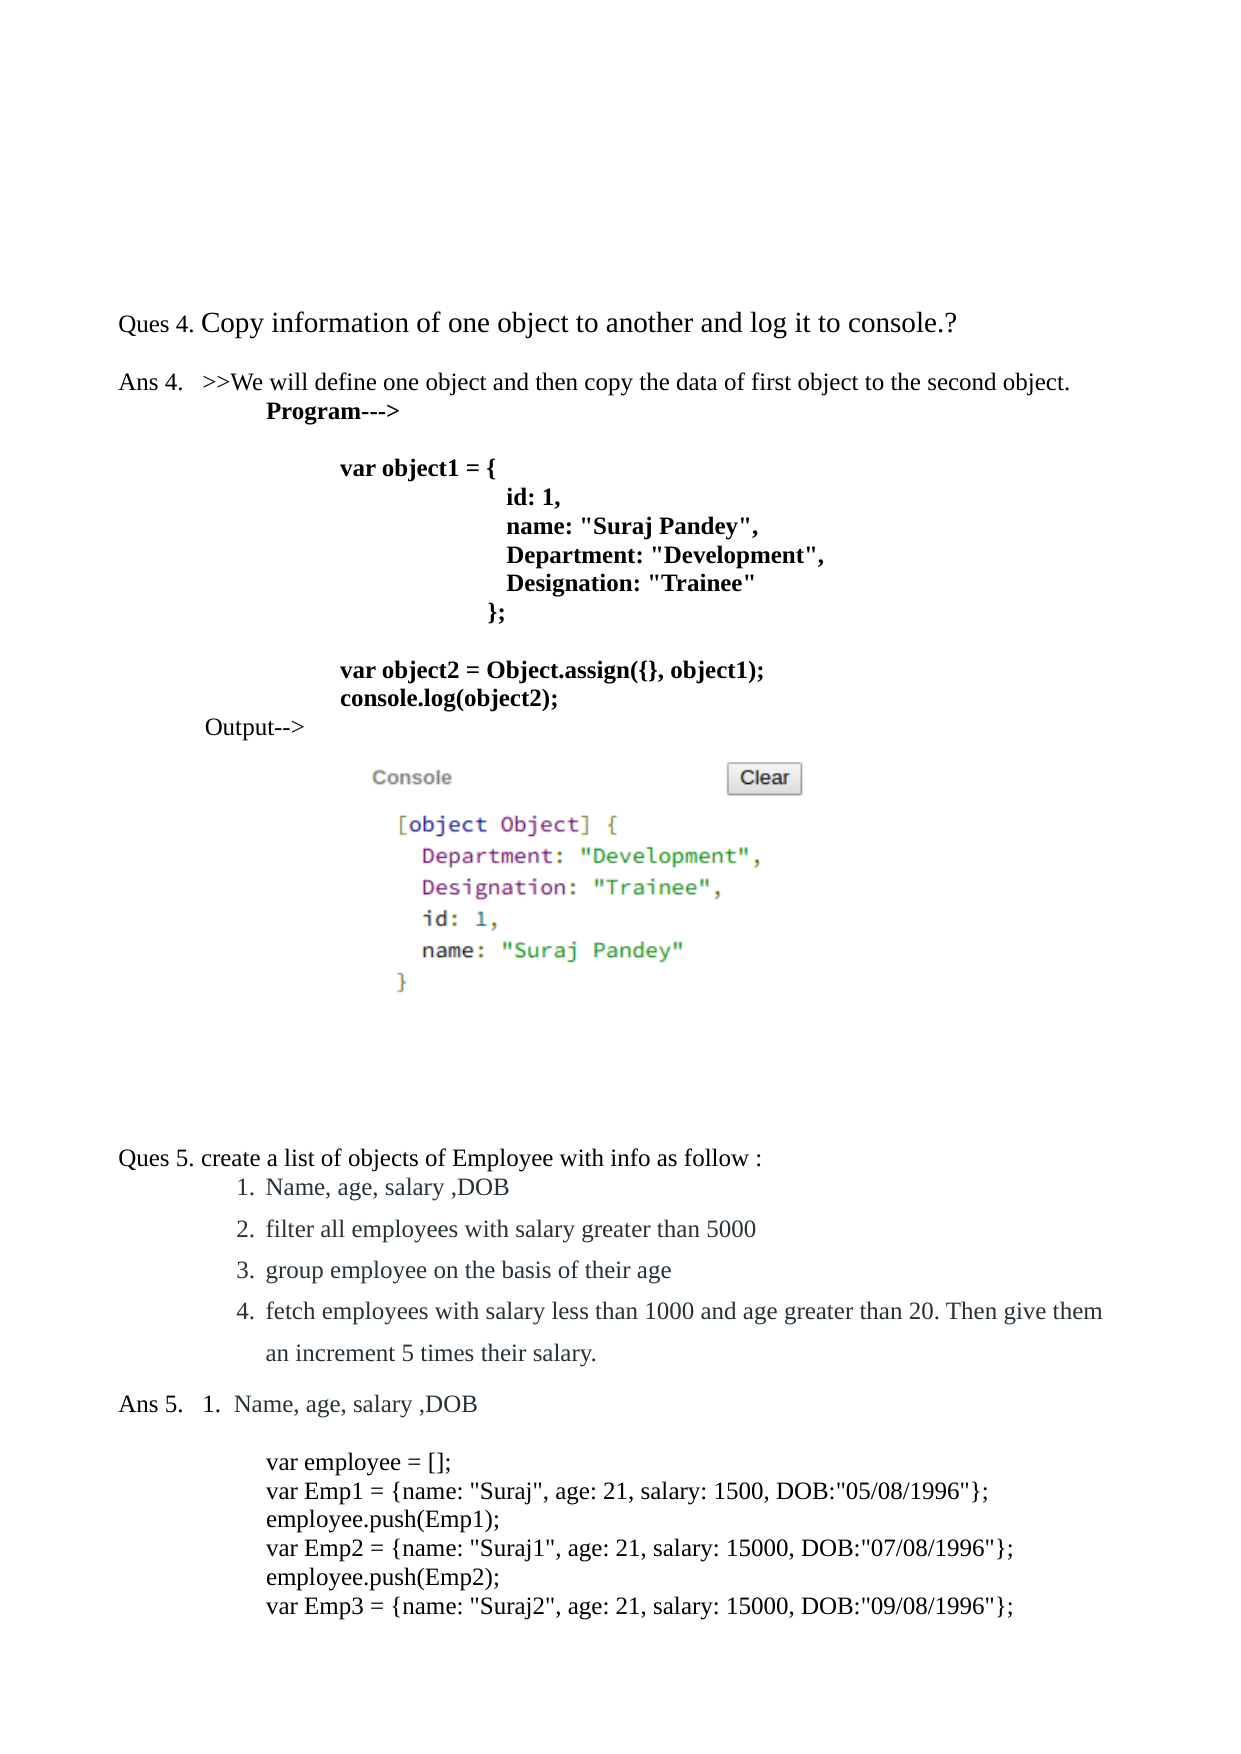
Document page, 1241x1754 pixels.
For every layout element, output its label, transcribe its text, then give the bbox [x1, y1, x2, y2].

text Program---> [118, 396, 1122, 425]
picture [366, 761, 815, 1011]
text var employee = []; [118, 1447, 1122, 1476]
text Department: "Development", [118, 540, 1122, 568]
text id: 1, [118, 482, 1122, 511]
text Ques 4. Copy information of one object to another and log it to console.? [118, 305, 1122, 338]
list fetch employees with salary less than 1000 and age greater than 20. Then give them an increment 5 times their salary. [236, 1296, 1107, 1366]
text }; [118, 597, 1122, 626]
list Name, age, salary ,DOB [236, 1172, 1107, 1201]
text var object2 = Object.assign({}, object1); [118, 655, 1122, 683]
text Designation: "Trainee" [118, 568, 1122, 597]
text name: "Suraj Pandey", [118, 511, 1122, 540]
text Ans 4. >>We will define one object and then copy the data of first object to the second object. [118, 367, 1122, 396]
text employee.push(Emp1); [118, 1504, 1122, 1533]
list group employee on the basis of their age [236, 1255, 1107, 1284]
text var Emp3 = {name: "Suraj2", age: 21, salary: 15000, DOB:"09/08/1996"}; [118, 1591, 1122, 1619]
text Ques 5. create a list of objects of Employee with info as follow : [118, 1143, 1122, 1172]
text var Emp1 = {name: "Suraj", age: 21, salary: 1500, DOB:"05/08/1996"}; [118, 1476, 1122, 1504]
text console.log(object2); [118, 683, 1122, 712]
text employee.push(Emp2); [118, 1562, 1122, 1591]
text Ans 5. 1. Name, age, salary ,DOB [118, 1389, 1122, 1418]
text var object1 = { [118, 453, 1122, 482]
text Output--> [118, 712, 1122, 741]
list filter all employees with salary greater than 5000 [236, 1214, 1107, 1242]
text var Emp2 = {name: "Suraj1", age: 21, salary: 15000, DOB:"07/08/1996"}; [118, 1533, 1122, 1562]
